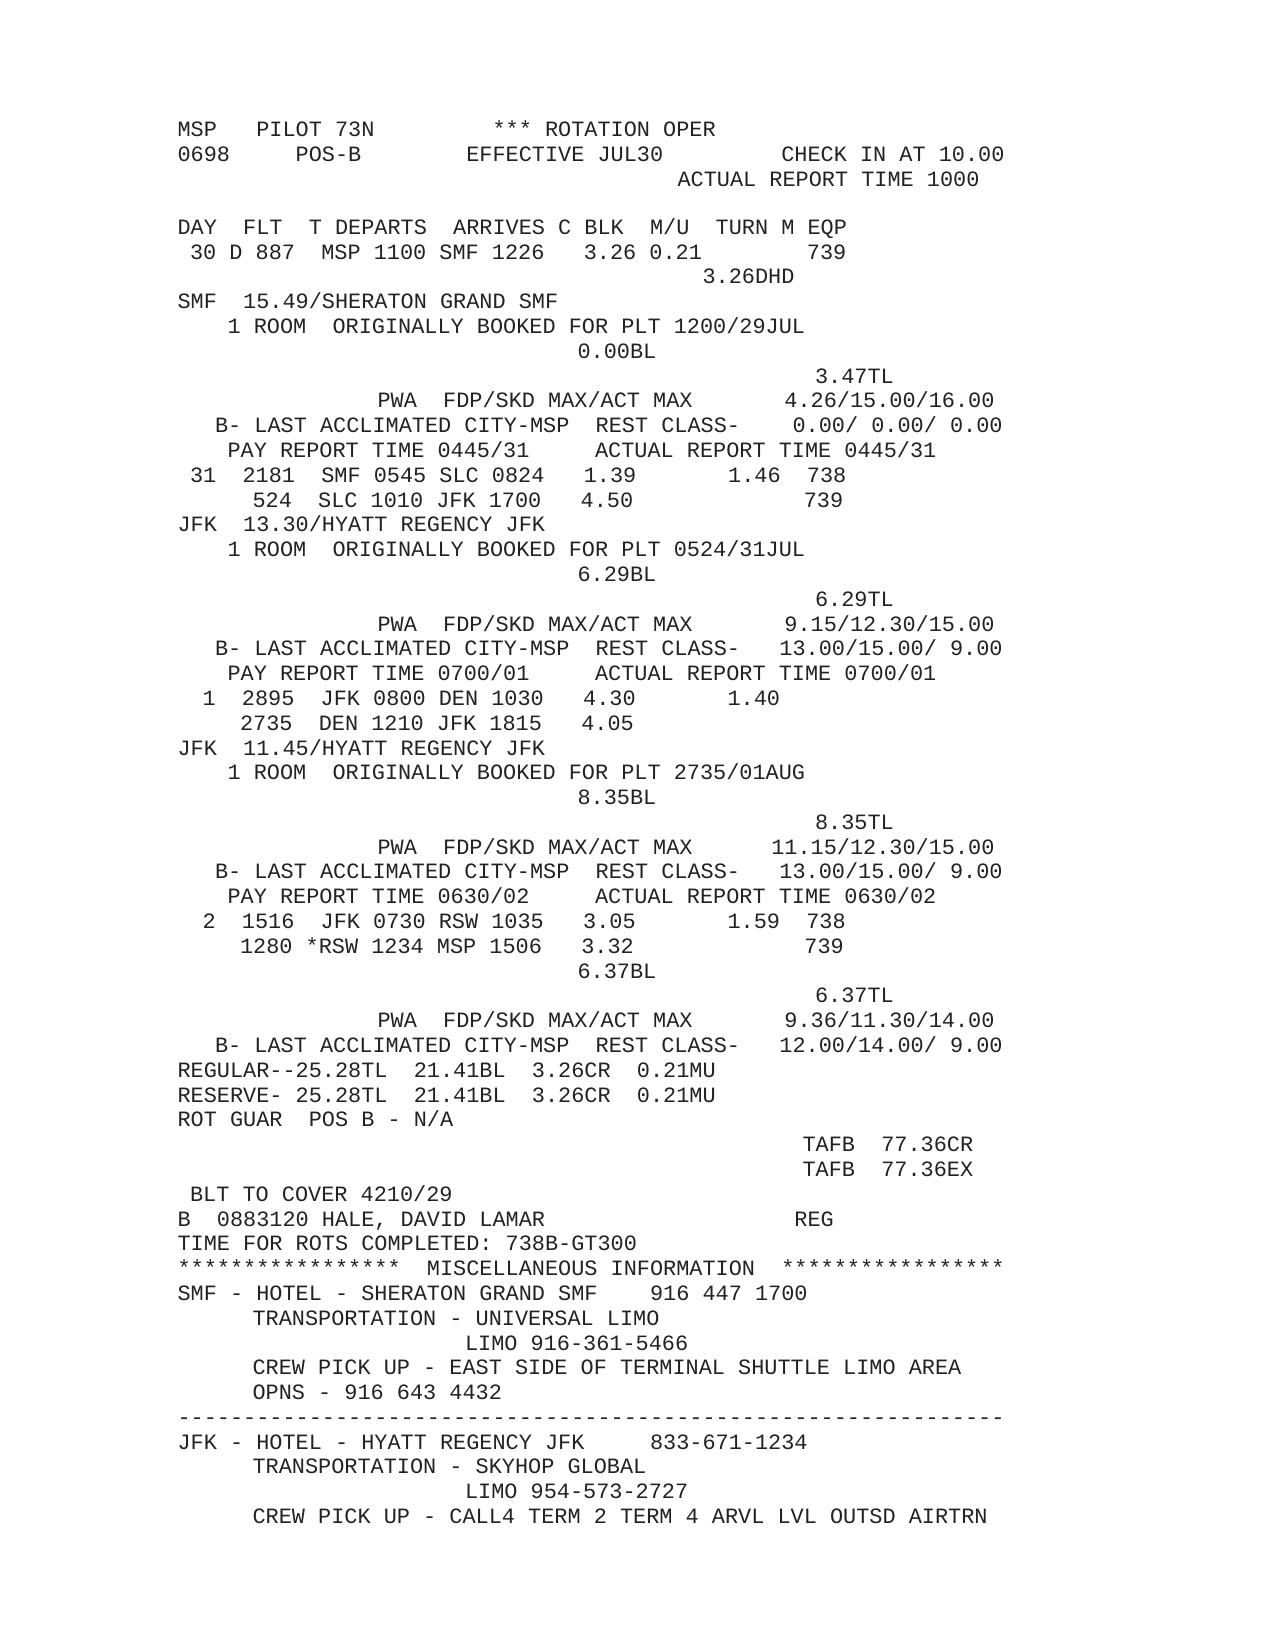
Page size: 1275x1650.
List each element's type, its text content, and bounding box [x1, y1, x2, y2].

text PAY REPORT TIME 0445/31 ACTUAL REPORT TIME 0445/31 [177, 439, 1098, 464]
text 31 2181 SMF 0545 SLC 0824 1.39 1.46 738 [177, 464, 1098, 489]
text 1 2895 JFK 0800 DEN 1030 4.30 1.40 [177, 687, 1098, 712]
text BLT TO COVER 4210/29 [177, 1183, 1098, 1208]
text JFK 11.45/HYATT REGENCY JFK [177, 737, 1098, 762]
text PWA FDP/SKD MAX/ACT MAX 9.15/12.30/15.00 [177, 613, 1098, 638]
text B 0883120 HALE, DAVID LAMAR REG [177, 1208, 1098, 1233]
text B- LAST ACCLIMATED CITY-MSP REST CLASS- 0.00/ 0.00/ 0.00 [177, 414, 1098, 439]
text B- LAST ACCLIMATED CITY-MSP REST CLASS- 12.00/14.00/ 9.00 [177, 1034, 1098, 1059]
text 1280 *RSW 1234 MSP 1506 3.32 739 [177, 935, 1098, 960]
text 6.37BL [177, 960, 1098, 985]
text REGULAR--25.28TL 21.41BL 3.26CR 0.21MU [177, 1059, 1098, 1084]
text TRANSPORTATION - UNIVERSAL LIMO [177, 1307, 1098, 1332]
text B- LAST ACCLIMATED CITY-MSP REST CLASS- 13.00/15.00/ 9.00 [177, 861, 1098, 886]
text 6.29TL [177, 588, 1098, 613]
text 0698 POS-B EFFECTIVE JUL30 CHECK IN AT 10.00 [177, 143, 1098, 168]
text SMF - HOTEL - SHERATON GRAND SMF 916 447 1700 [177, 1282, 1098, 1307]
text MSP PILOT 73N *** ROTATION OPER [177, 118, 1098, 143]
text PAY REPORT TIME 0630/02 ACTUAL REPORT TIME 0630/02 [177, 886, 1098, 910]
text 8.35BL [177, 786, 1098, 811]
text CREW PICK UP - EAST SIDE OF TERMINAL SHUTTLE LIMO AREA [177, 1357, 1098, 1381]
text 6.29BL [177, 563, 1098, 588]
text ROT GUAR POS B - N/A [177, 1109, 1098, 1133]
text 524 SLC 1010 JFK 1700 4.50 739 [177, 489, 1098, 514]
text 2 1516 JFK 0730 RSW 1035 3.05 1.59 738 [177, 910, 1098, 935]
text ACTUAL REPORT TIME 1000 [177, 168, 1098, 192]
text RESERVE- 25.28TL 21.41BL 3.26CR 0.21MU [177, 1084, 1098, 1109]
text LIMO 916-361-5466 [177, 1332, 1098, 1357]
text PWA FDP/SKD MAX/ACT MAX 11.15/12.30/15.00 [177, 836, 1098, 861]
text PAY REPORT TIME 0700/01 ACTUAL REPORT TIME 0700/01 [177, 662, 1098, 687]
text 2735 DEN 1210 JFK 1815 4.05 [177, 712, 1098, 737]
text JFK - HOTEL - HYATT REGENCY JFK 833-671-1234 [177, 1431, 1098, 1456]
text 3.26DHD [177, 266, 1098, 291]
text CREW PICK UP - CALL4 TERM 2 TERM 4 ARVL LVL OUTSD AIRTRN [177, 1505, 1098, 1530]
text 1 ROOM ORIGINALLY BOOKED FOR PLT 1200/29JUL [177, 315, 1098, 340]
text 30 D 887 MSP 1100 SMF 1226 3.26 0.21 739 [177, 241, 1098, 266]
text LIMO 954-573-2727 [177, 1481, 1098, 1505]
text --------------------------------------------------------------- [177, 1406, 1098, 1431]
text TIME FOR ROTS COMPLETED: 738B-GT300 [177, 1233, 1098, 1257]
text TAFB 77.36EX [177, 1158, 1098, 1183]
text DAY FLT T DEPARTS ARRIVES C BLK M/U TURN M EQP [177, 216, 1098, 241]
text 3.47TL [177, 365, 1098, 390]
text 8.35TL [177, 811, 1098, 836]
text TRANSPORTATION - SKYHOP GLOBAL [177, 1456, 1098, 1481]
text SMF 15.49/SHERATON GRAND SMF [177, 291, 1098, 315]
text TAFB 77.36CR [177, 1133, 1098, 1158]
text OPNS - 916 643 4432 [177, 1381, 1098, 1406]
text 0.00BL [177, 340, 1098, 365]
text JFK 13.30/HYATT REGENCY JFK [177, 514, 1098, 538]
text PWA FDP/SKD MAX/ACT MAX 4.26/15.00/16.00 [177, 390, 1098, 414]
text ***************** MISCELLANEOUS INFORMATION ***************** [177, 1257, 1098, 1282]
text PWA FDP/SKD MAX/ACT MAX 9.36/11.30/14.00 [177, 1009, 1098, 1034]
text 1 ROOM ORIGINALLY BOOKED FOR PLT 0524/31JUL [177, 538, 1098, 563]
text 1 ROOM ORIGINALLY BOOKED FOR PLT 2735/01AUG [177, 762, 1098, 786]
text B- LAST ACCLIMATED CITY-MSP REST CLASS- 13.00/15.00/ 9.00 [177, 638, 1098, 662]
text 6.37TL [177, 985, 1098, 1009]
